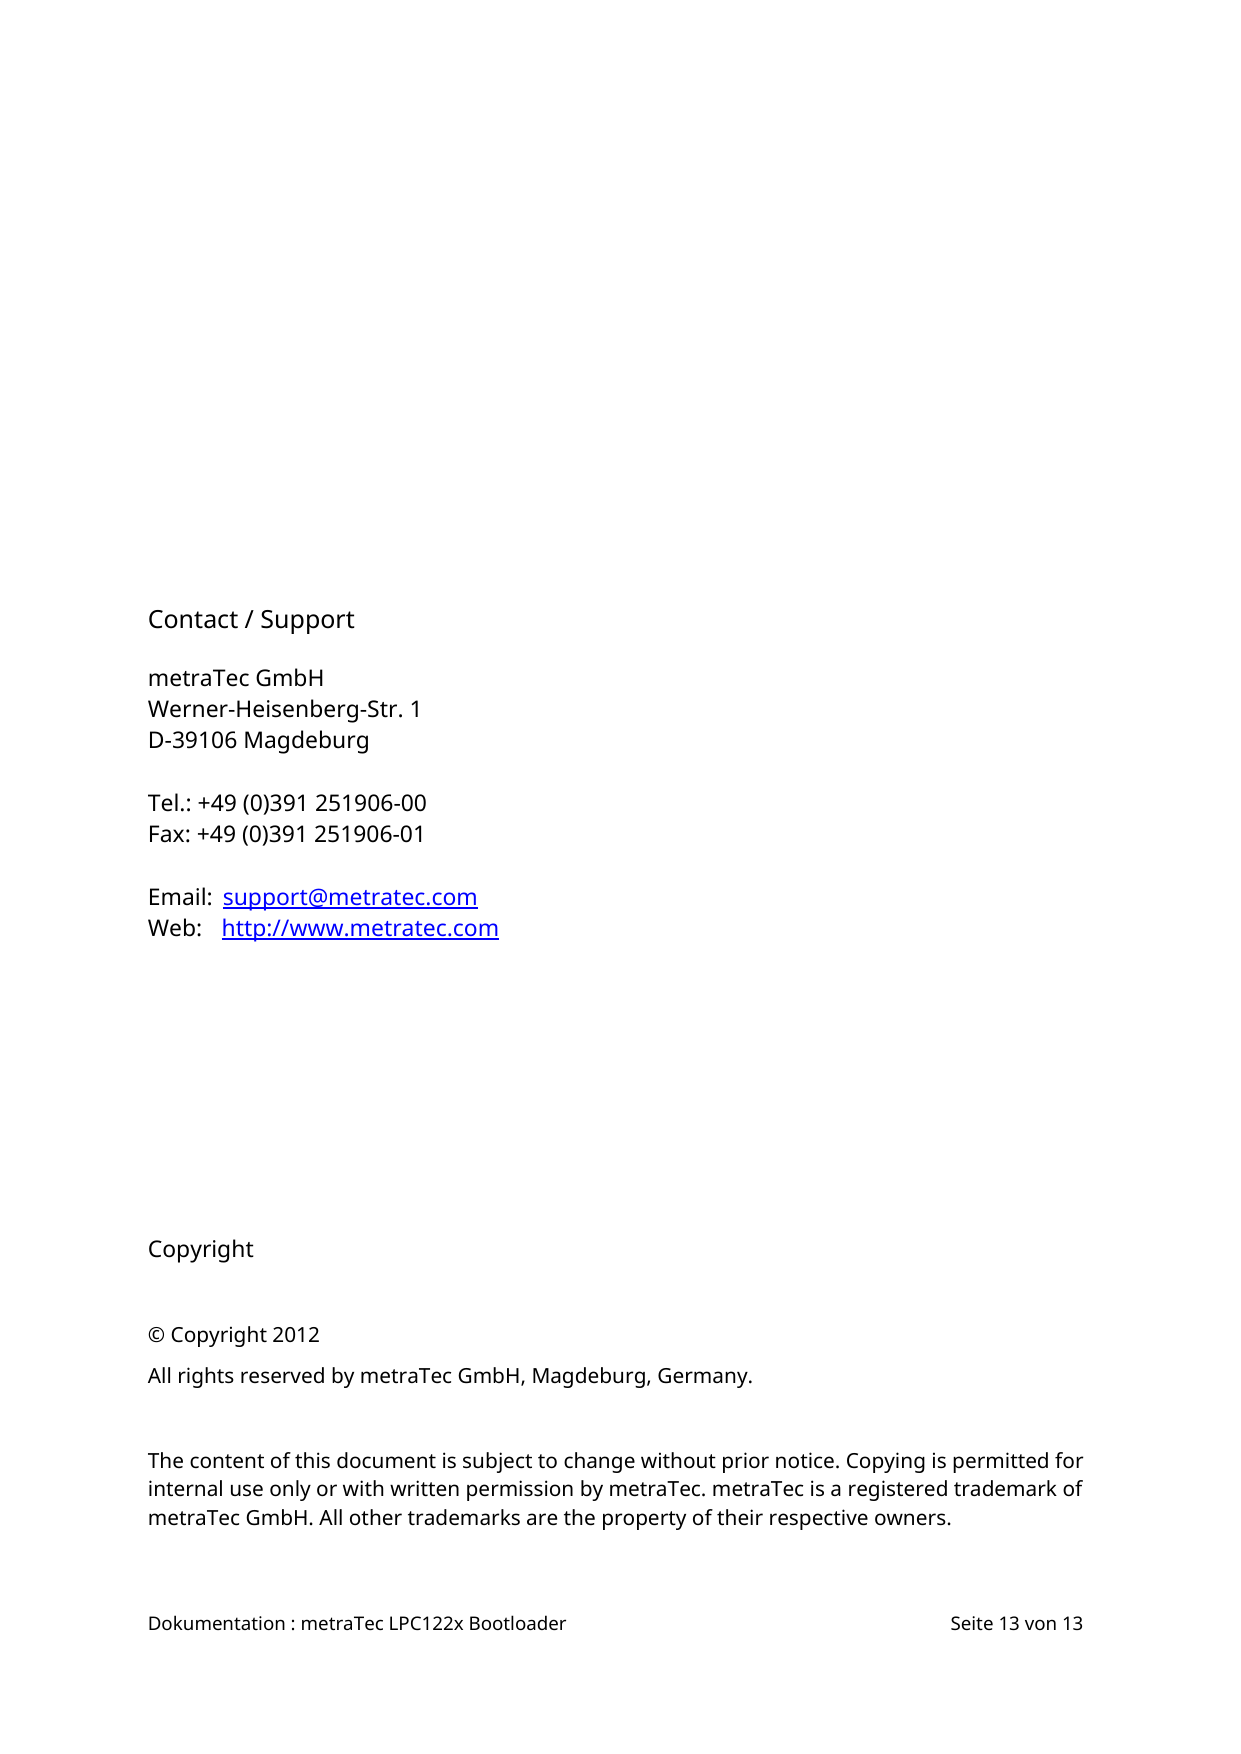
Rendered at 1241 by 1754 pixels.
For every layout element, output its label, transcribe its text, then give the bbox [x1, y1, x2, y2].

text Contact / Support [148, 602, 1093, 636]
text D-39106 Magdeburg [148, 724, 1093, 756]
text The content of this document is subject to change without prior notice. Copying is permitted for internal use only or with written permission by metraTec. metraTec is a registered trademark of metraTec GmbH. All other trademarks are the property of their respective owners. [148, 1446, 1093, 1531]
text Copyright [148, 1233, 1093, 1264]
text Tel.: +49 (0)391 251906-00 [148, 787, 1093, 818]
text Email: support@metratec.com [148, 881, 1093, 912]
text Fax: +49 (0)391 251906-01 [148, 818, 1093, 849]
text Werner-Heisenberg-Str. 1 [148, 693, 1093, 724]
text metraTec GmbH [148, 662, 1093, 693]
text All rights reserved by metraTec GmbH, Magdeburg, Germany. [148, 1361, 1093, 1389]
text © Copyright 2012 [148, 1320, 1093, 1349]
text Web: http://www.metratec.com [148, 912, 1093, 943]
